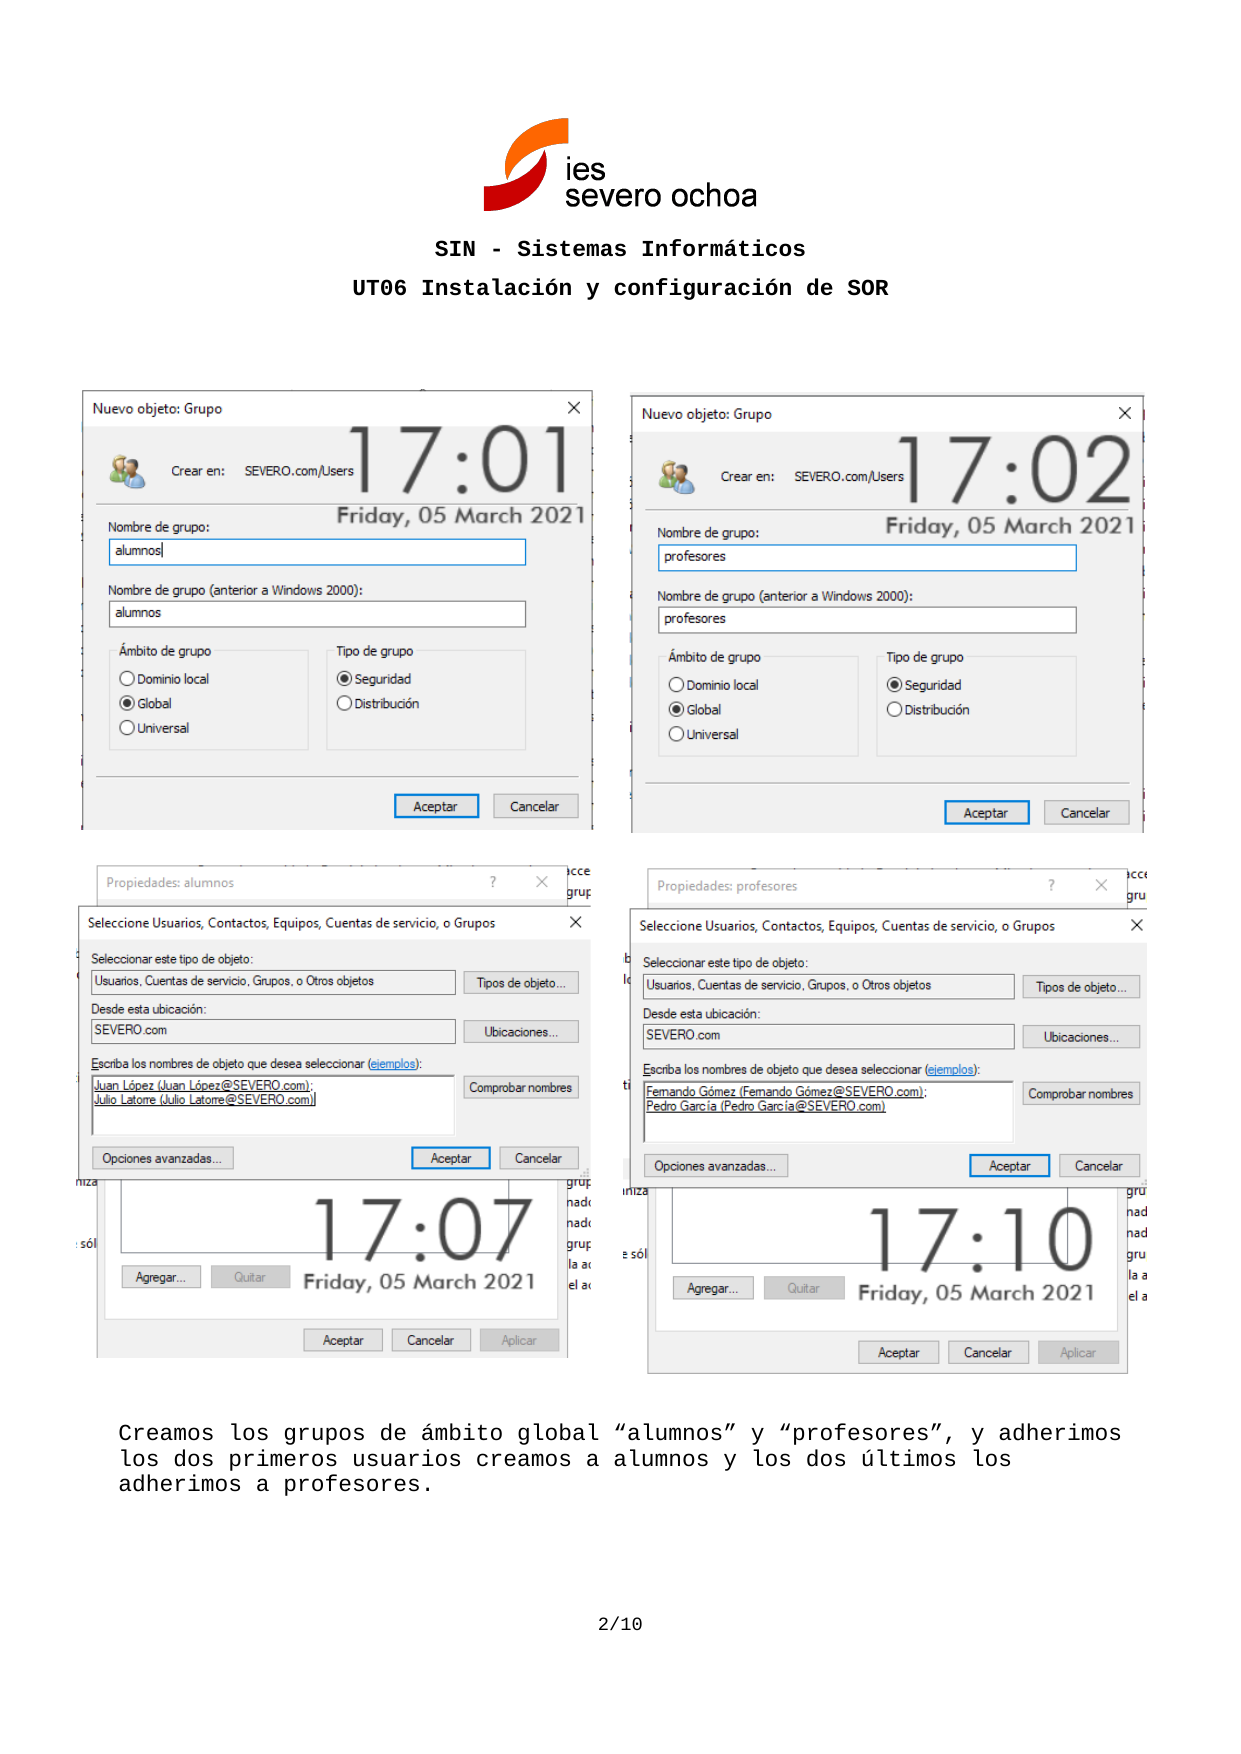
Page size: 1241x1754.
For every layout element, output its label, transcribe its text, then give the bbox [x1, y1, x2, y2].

picture [76, 862, 591, 1358]
picture [629, 392, 1145, 833]
picture [81, 389, 594, 830]
picture [483, 118, 757, 211]
text Creamos los grupos de ámbito global “alumnos” y “profesores”, y adherimos los dos primeros usuarios creamos a alumnos y los dos últimos los adherimos a profesores. [118, 1421, 1122, 1499]
picture [623, 865, 1147, 1374]
